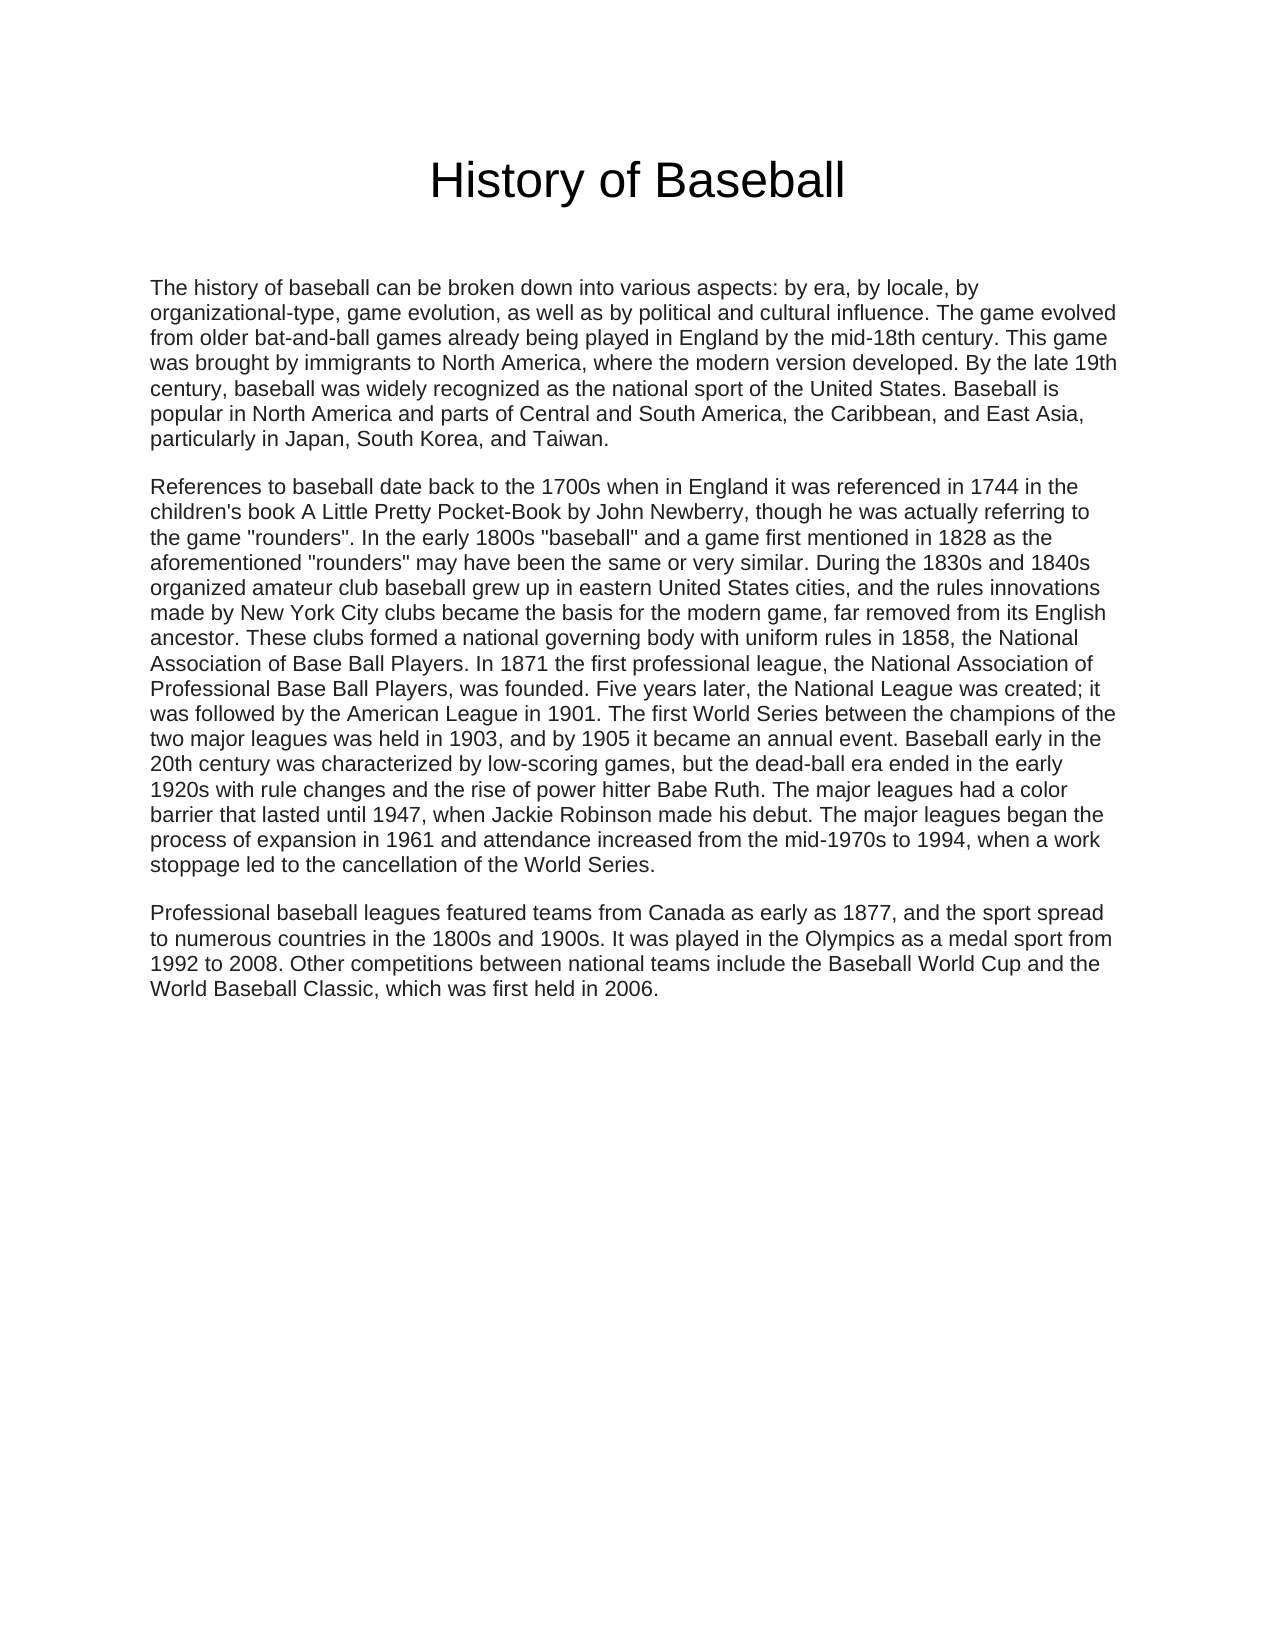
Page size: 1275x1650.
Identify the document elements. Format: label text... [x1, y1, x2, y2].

text History of Baseball [150, 150, 1125, 207]
text Professional baseball leagues featured teams from Canada as early as 1877, and the sport spread to numerous countries in the 1800s and 1900s. It was played in the Olympics as a medal sport from 1992 to 2008. Other competitions between national teams include the Baseball World Cup and the World Baseball Classic, which was first held in 2006. [150, 900, 1125, 1001]
text The history of baseball can be broken down into various aspects: by era, by locale, by organizational-type, game evolution, as well as by political and cultural influence. The game evolved from older bat-and-ball games already being played in England by the mid-18th century. This game was brought by immigrants to North America, where the modern version developed. By the late 19th century, baseball was widely recognized as the national sport of the United States. Baseball is popular in North America and parts of Central and South America, the Caribbean, and East Asia, particularly in Japan, South Korea, and Taiwan. [150, 274, 1125, 451]
text References to baseball date back to the 1700s when in England it was referenced in 1744 in the children's book A Little Pretty Pocket-Book by John Newberry, though he was actually referring to the game "rounders". In the early 1800s "baseball" and a game first mentioned in 1828 as the aforementioned "rounders" may have been the same or very similar. During the 1830s and 1840s organized amateur club baseball grew up in eastern United States cities, and the rules innovations made by New York City clubs became the basis for the modern game, far removed from its English ancestor. These clubs formed a national governing body with uniform rules in 1858, the National Association of Base Ball Players. In 1871 the first professional league, the National Association of Professional Base Ball Players, was founded. Five years later, the National League was created; it was followed by the American League in 1901. The first World Series between the champions of the two major leagues was held in 1903, and by 1905 it became an annual event. Baseball early in the 20th century was characterized by low-scoring games, but the dead-ball era ended in the early 1920s with rule changes and the rise of power hitter Babe Ruth. The major leagues had a color barrier that lasted until 1947, when Jackie Robinson made his debut. The major leagues began the process of expansion in 1961 and attendance increased from the mid-1970s to 1994, when a work stoppage led to the cancellation of the World Series. [150, 474, 1125, 877]
